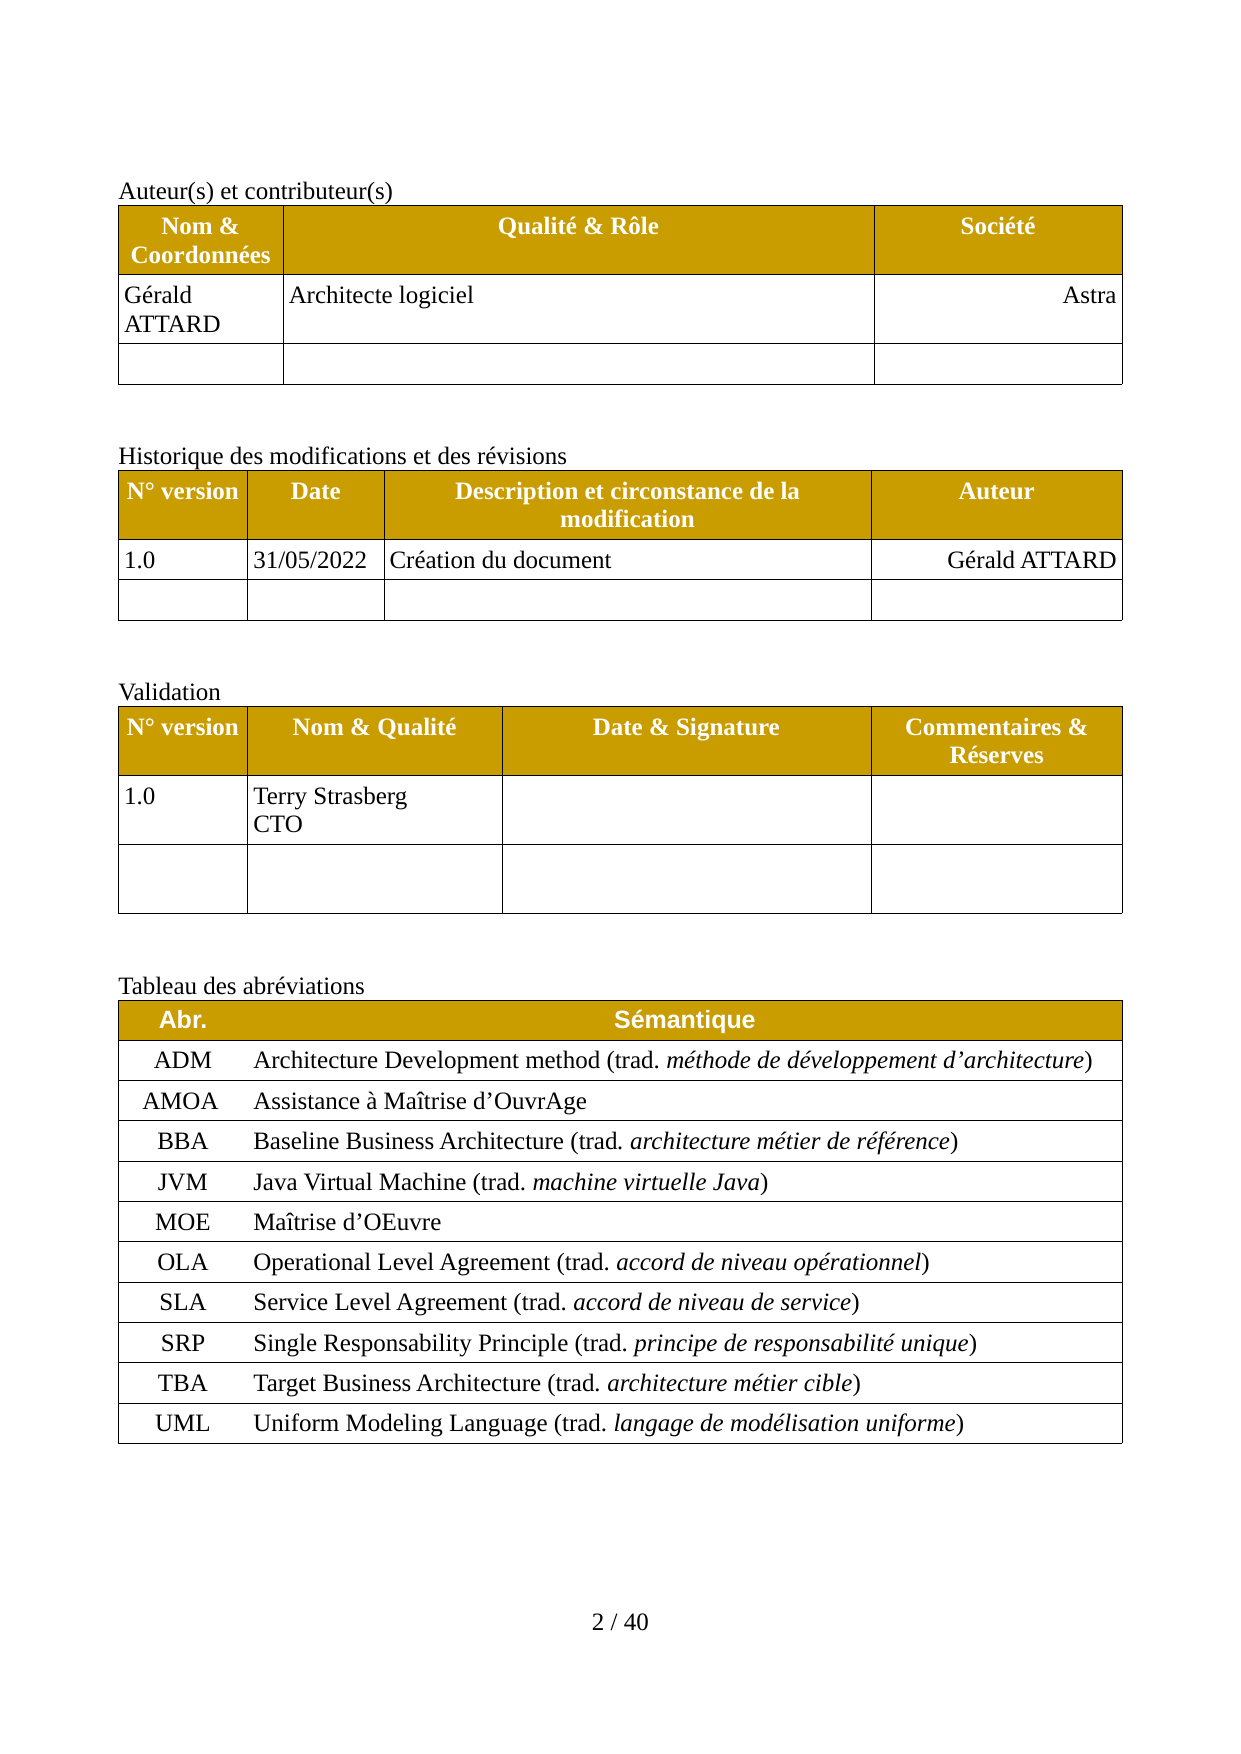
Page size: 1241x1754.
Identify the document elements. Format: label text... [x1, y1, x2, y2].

table_cell SLA [119, 1283, 247, 1322]
table_cell Astra [875, 275, 1122, 343]
table_cell [284, 344, 874, 383]
table_header Description et circonstance de la modification [385, 471, 871, 539]
table_cell [872, 845, 1122, 913]
text Auteur(s) et contributeur(s) [118, 176, 1122, 205]
table_cell 31/05/2022 [248, 540, 384, 579]
table_cell MOE [119, 1202, 247, 1241]
table_header Nom & Coordonnées [119, 206, 283, 274]
table_cell TBA [119, 1363, 247, 1403]
table_cell [119, 580, 247, 619]
table_cell Architecte logiciel [284, 275, 874, 343]
table_header N° version [119, 707, 247, 775]
text Historique des modifications et des révisions [118, 441, 1122, 470]
table_cell Service Level Agreement (trad. accord de niveau de service) [247, 1283, 1122, 1322]
table_cell Java Virtual Machine (trad. machine virtuelle Java) [247, 1162, 1122, 1201]
table_cell Maîtrise d’OEuvre [247, 1202, 1122, 1241]
table_header Nom & Qualité [248, 707, 502, 775]
table_header Date [248, 471, 384, 539]
table_cell Uniform Modeling Language (trad. langage de modélisation uniforme) [247, 1404, 1122, 1443]
table_header Abr. [119, 1001, 247, 1040]
table_cell Architecture Development method (trad. méthode de développement d’architecture) [247, 1041, 1122, 1080]
table_cell Assistance à Maîtrise d’OuvrAge [247, 1081, 1122, 1120]
table_cell 1.0 [119, 540, 247, 579]
table_cell Target Business Architecture (trad. architecture métier cible) [247, 1363, 1122, 1403]
text Validation [118, 677, 1122, 706]
table_cell UML [119, 1404, 247, 1443]
table_cell SRP [119, 1323, 247, 1362]
table_cell 1.0 [119, 776, 247, 844]
table_cell OLA [119, 1242, 247, 1282]
text Tableau des abréviations [118, 971, 1122, 999]
table_cell [503, 845, 871, 913]
table_cell [872, 580, 1122, 619]
table_header Date & Signature [503, 707, 871, 775]
table_cell JVM [119, 1162, 247, 1201]
table_cell Terry Strasberg CTO [248, 776, 502, 844]
table_header Auteur [872, 471, 1122, 539]
table_header Commentaires & Réserves [872, 707, 1122, 775]
table_header Sémantique [247, 1001, 1122, 1040]
table_cell AMOA [119, 1081, 247, 1120]
table_cell [875, 344, 1122, 383]
table_cell [248, 580, 384, 619]
table_cell [248, 845, 502, 913]
table_cell ADM [119, 1041, 247, 1080]
table_cell [872, 776, 1122, 844]
table_cell [119, 344, 283, 383]
table_cell [503, 776, 871, 844]
table_header Société [875, 206, 1122, 274]
table_header N° version [119, 471, 247, 539]
table_cell Création du document [385, 540, 871, 579]
table_cell [119, 845, 247, 913]
table_cell BBA [119, 1121, 247, 1161]
table_cell Single Responsability Principle (trad. principe de responsabilité unique) [247, 1323, 1122, 1362]
table_header Qualité & Rôle [284, 206, 874, 274]
table_cell Baseline Business Architecture (trad. architecture métier de référence) [247, 1121, 1122, 1161]
table_cell [385, 580, 871, 619]
table_cell Operational Level Agreement (trad. accord de niveau opérationnel) [247, 1242, 1122, 1282]
table_cell Gérald ATTARD [872, 540, 1122, 579]
table_cell Gérald ATTARD [119, 275, 283, 343]
